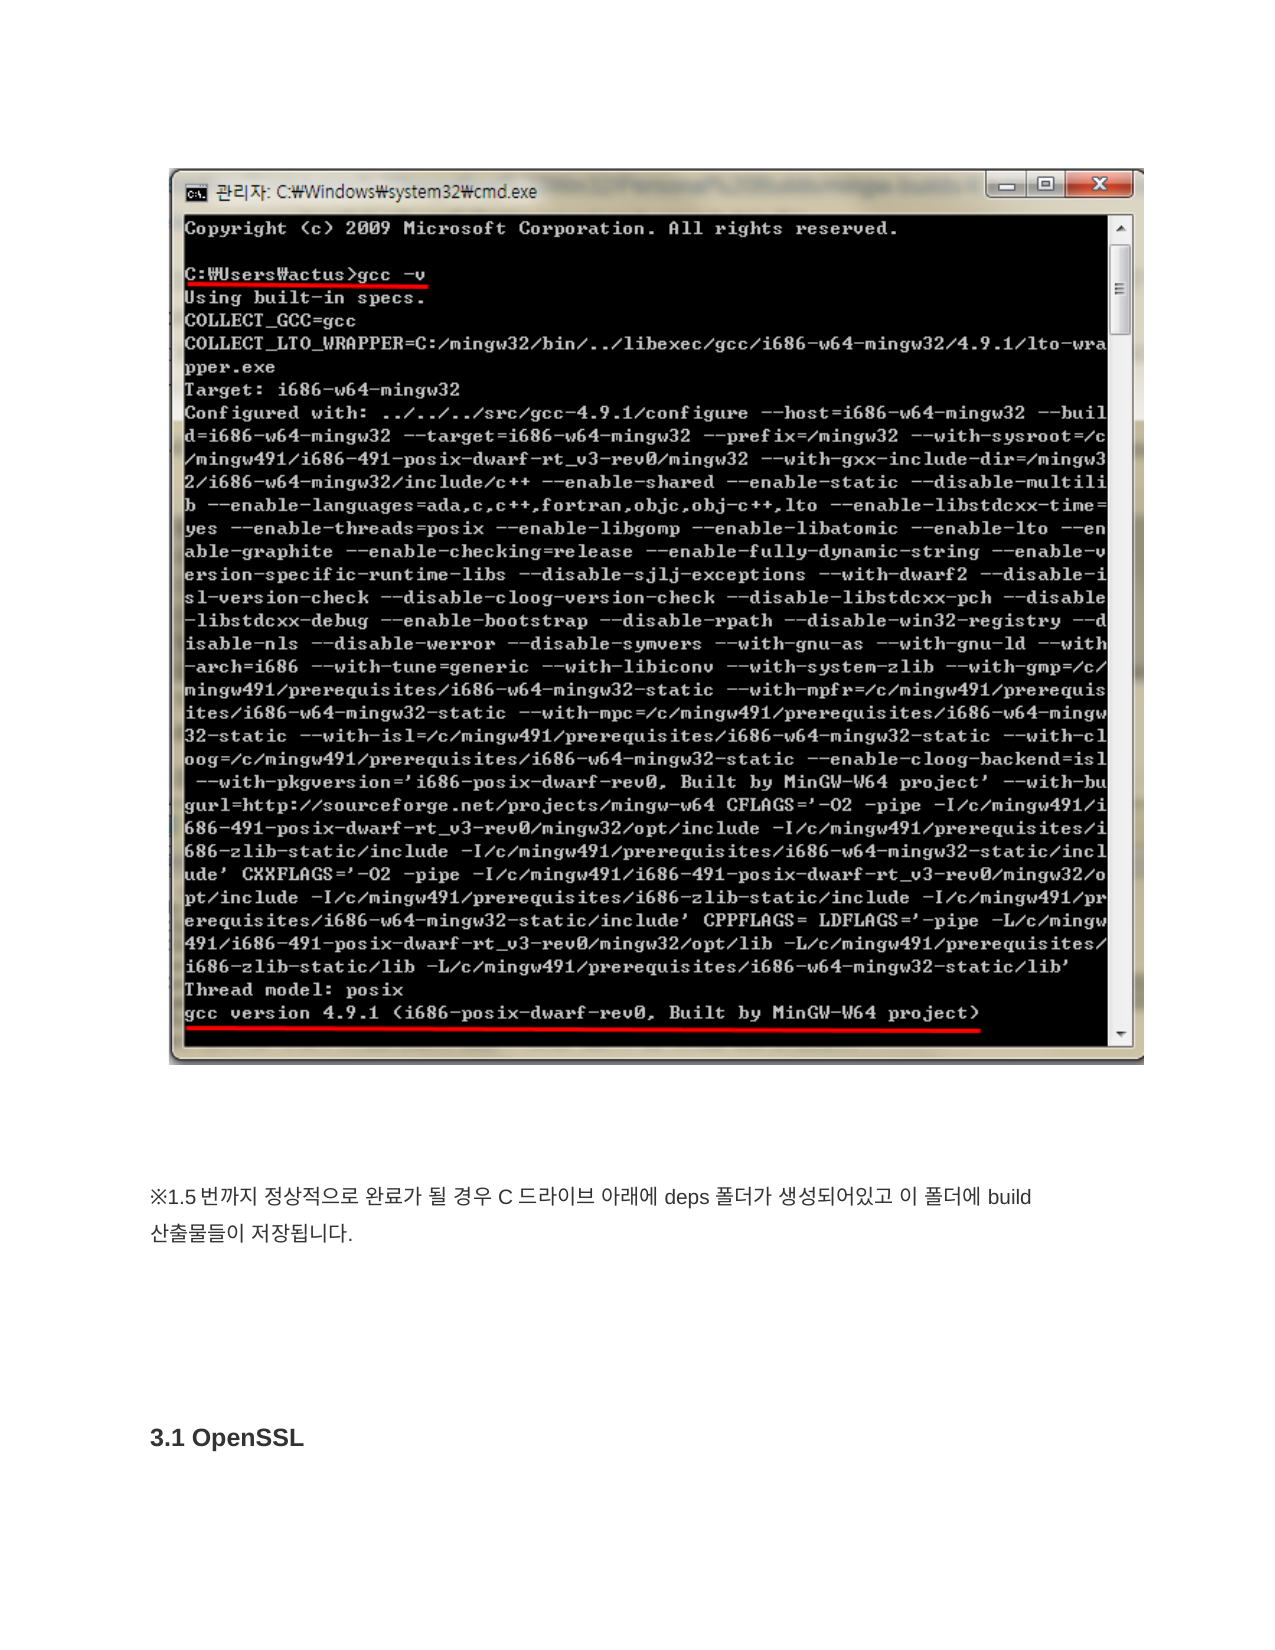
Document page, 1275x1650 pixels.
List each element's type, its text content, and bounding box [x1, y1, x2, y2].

picture [168, 168, 1144, 1065]
text 3.1 OpenSSL [150, 1424, 1125, 1452]
text ※1.5번까지 정상적으로 완료가 될 경우 C 드라이브 아래에 deps 폴더가 생성되어있고 이 폴더에 build 산출물들이 저장됩니다. [150, 1186, 1125, 1246]
